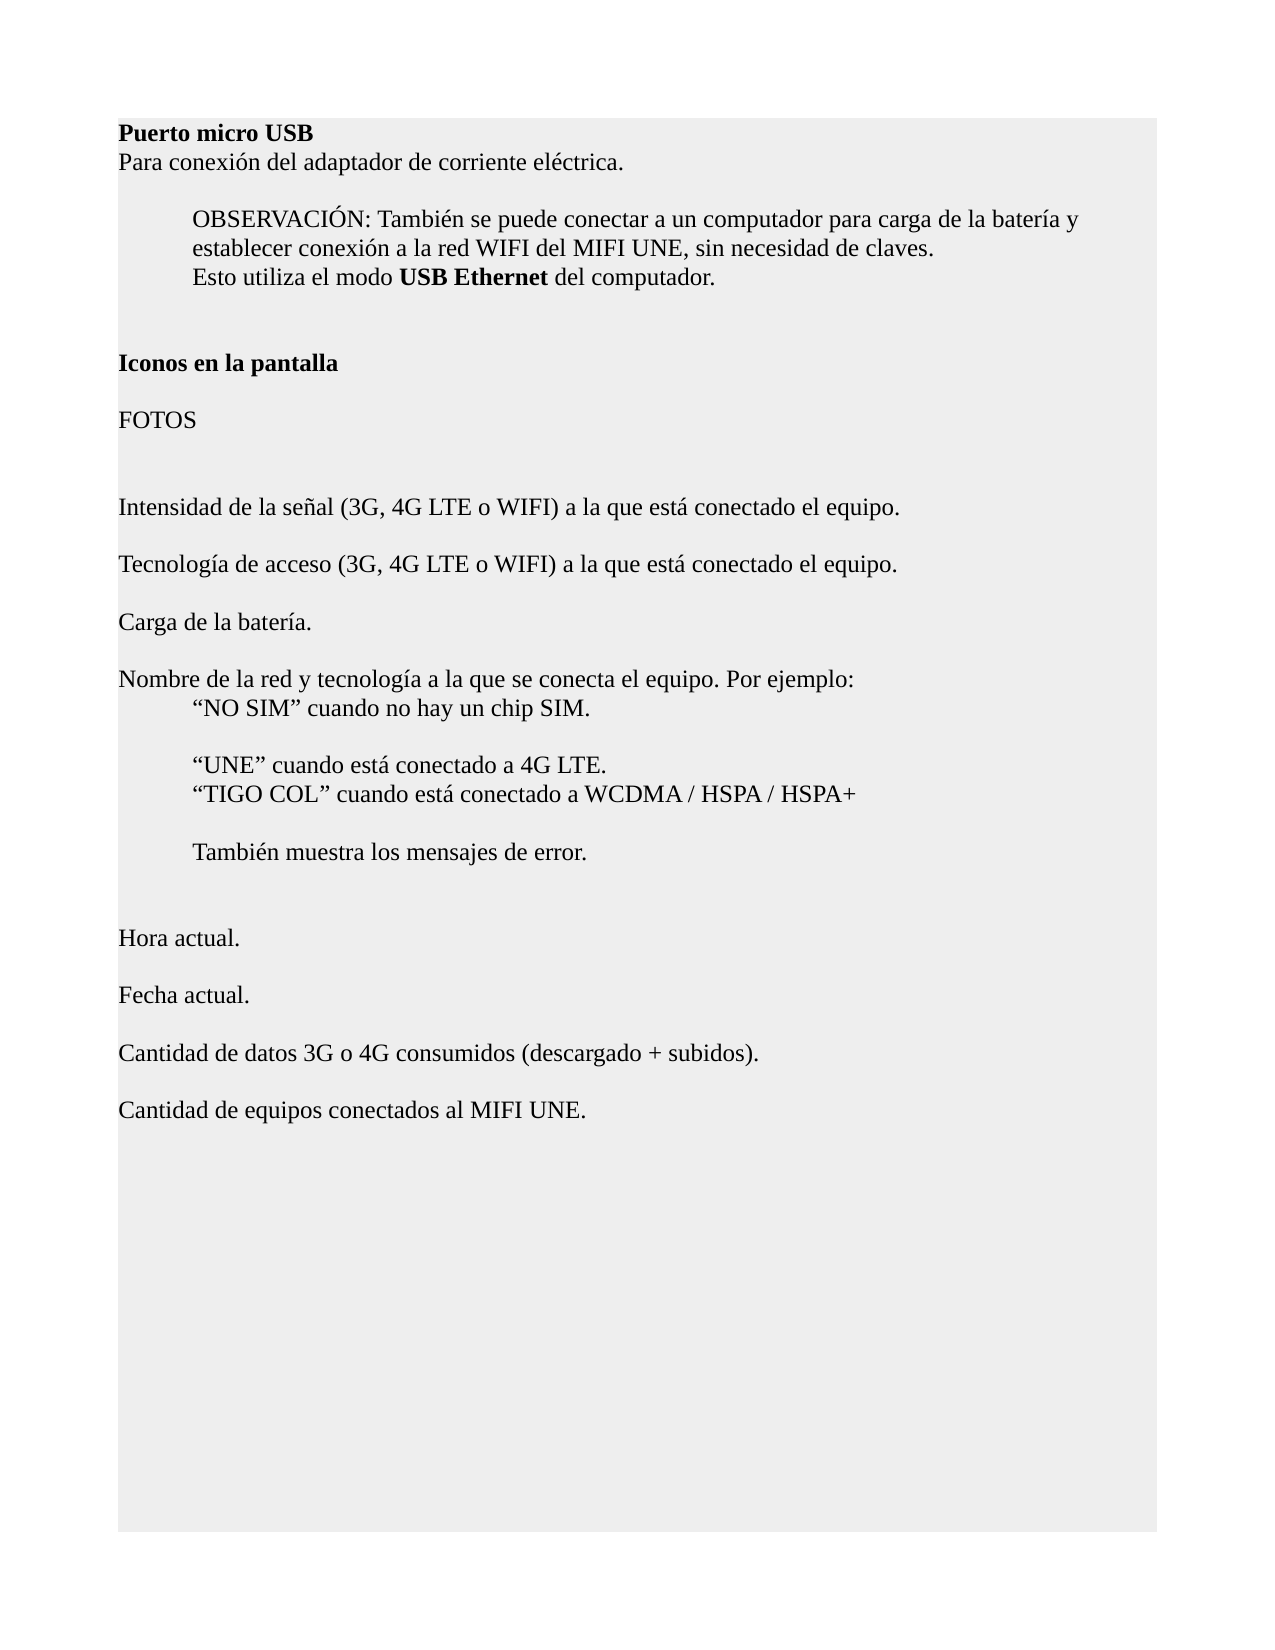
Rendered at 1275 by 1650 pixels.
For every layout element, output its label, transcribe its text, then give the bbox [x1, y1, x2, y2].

text Esto utiliza el modo USB Ethernet del computador. [192, 262, 1157, 291]
text También muestra los mensajes de error. [192, 837, 1157, 866]
text Iconos en la pantalla [118, 348, 1157, 377]
text FOTOS [118, 406, 1157, 434]
text Hora actual. [118, 923, 1157, 952]
text “NO SIM” cuando no hay un chip SIM. [192, 693, 1157, 722]
text Cantidad de datos 3G o 4G consumidos (descargado + subidos). [118, 1038, 1157, 1067]
text Cantidad de equipos conectados al MIFI UNE. [118, 1096, 1157, 1124]
text Puerto micro USB [118, 118, 1157, 147]
text “TIGO COL” cuando está conectado a WCDMA / HSPA / HSPA+ [192, 779, 1157, 808]
text Intensidad de la señal (3G, 4G LTE o WIFI) a la que está conectado el equipo. [118, 492, 1157, 521]
text OBSERVACIÓN: También se puede conectar a un computador para carga de la batería y establecer conexión a la red WIFI del MIFI UNE, sin necesidad de claves. [192, 204, 1157, 262]
text “UNE” cuando está conectado a 4G LTE. [192, 751, 1157, 779]
text Para conexión del adaptador de corriente eléctrica. [118, 147, 1157, 176]
text Nombre de la red y tecnología a la que se conecta el equipo. Por ejemplo: [118, 664, 1157, 693]
text Carga de la batería. [118, 607, 1157, 636]
text Tecnología de acceso (3G, 4G LTE o WIFI) a la que está conectado el equipo. [118, 549, 1157, 578]
text Fecha actual. [118, 981, 1157, 1009]
